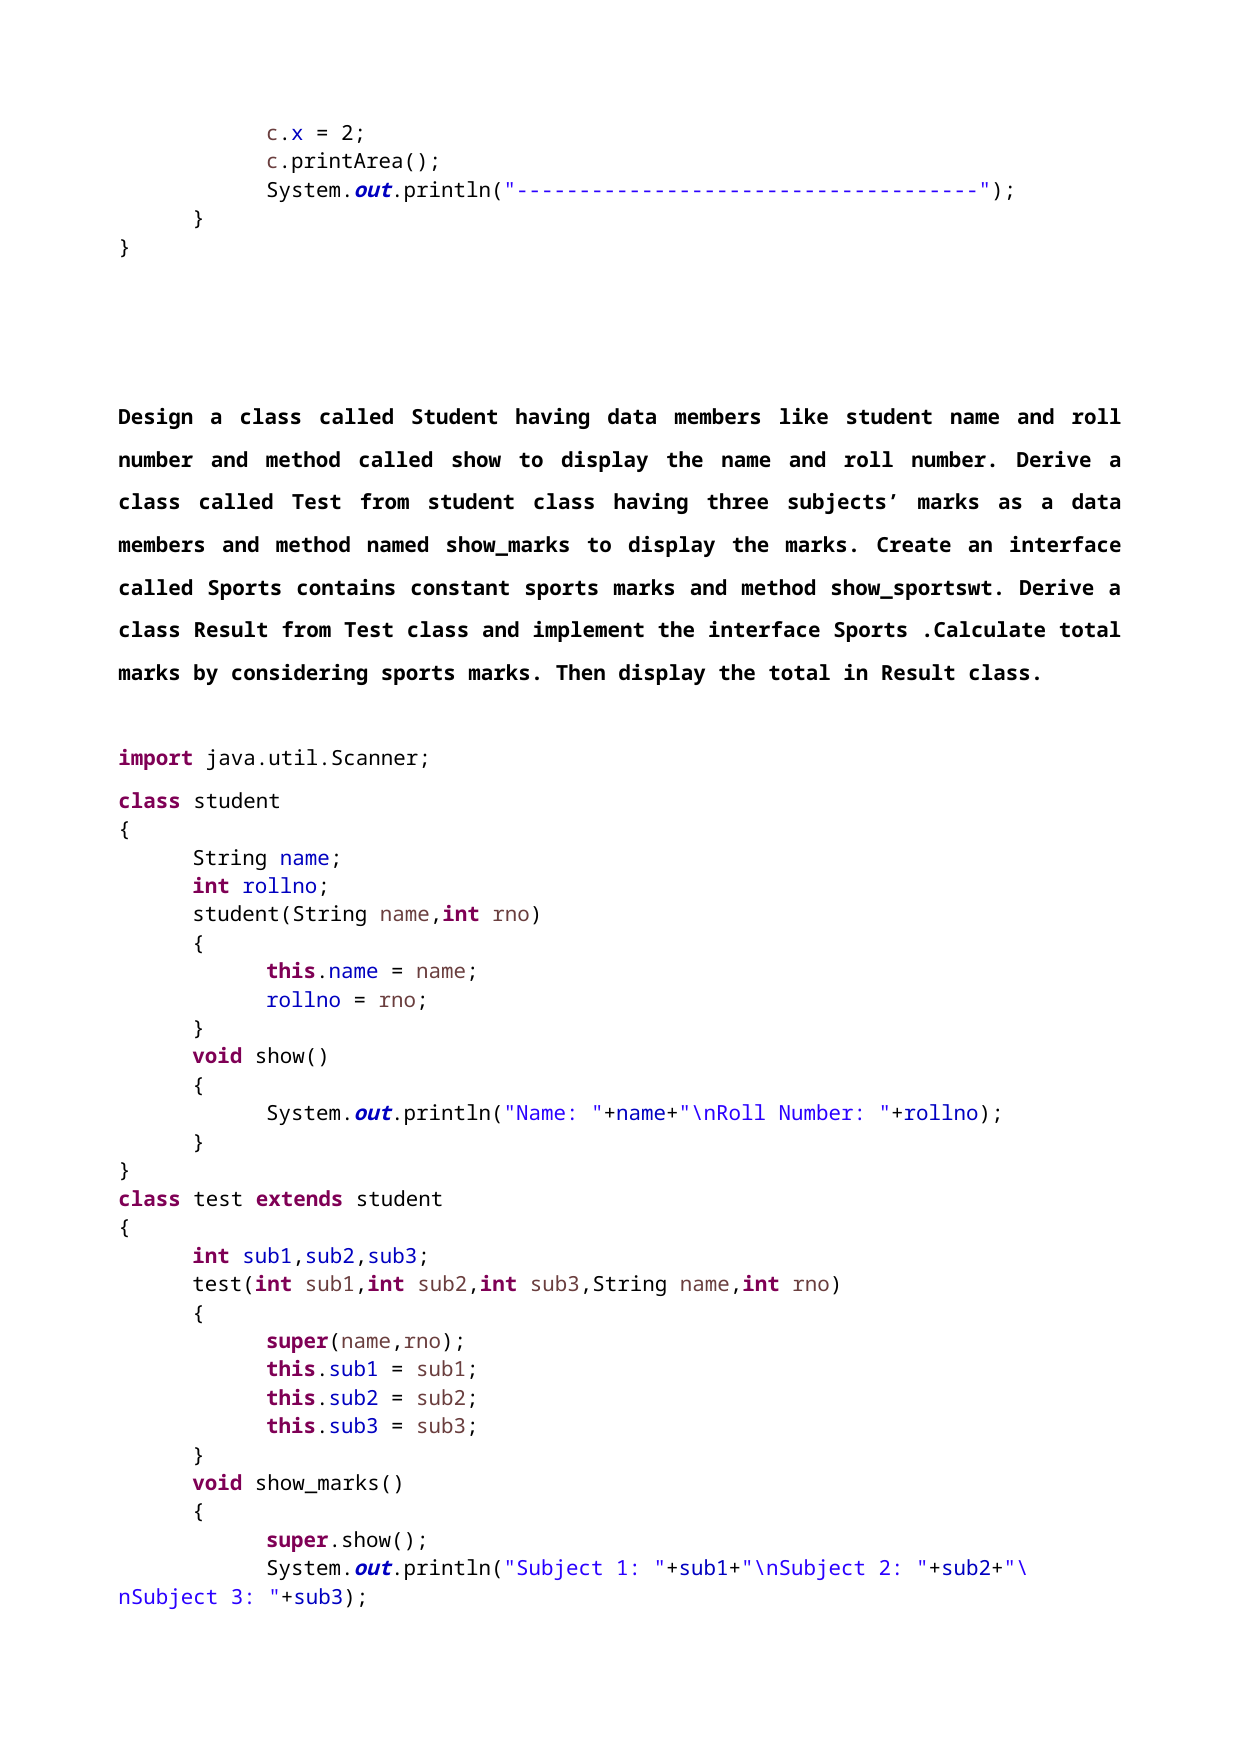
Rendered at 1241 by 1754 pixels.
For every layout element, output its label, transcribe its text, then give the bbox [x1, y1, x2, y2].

text c.printArea(); [118, 147, 1122, 175]
text System.out.println("Name: "+name+"\nRoll Number: "+rollno); [118, 1098, 1122, 1127]
text System.out.println("Subject 1: "+sub1+"\nSubject 2: "+sub2+"\nSubject 3: "+sub3); [118, 1553, 1122, 1610]
text { [118, 1497, 1122, 1525]
text void show_marks() [118, 1468, 1122, 1497]
text Design a class called Student having data members like student name and roll number and method called show to display the name and roll number. Derive a class called Test from student class having three subjects’ marks as a data members and method named show_marks to display the marks. Create an interface called Sports contains constant sports marks and method show_sportswt. Derive a class Result from Test class and implement the interface Sports .Calculate total marks by considering sports marks. Then display the total in Result class. [118, 402, 1122, 686]
text this.name = name; [118, 956, 1122, 985]
text { [118, 1070, 1122, 1098]
text class student [118, 786, 1122, 814]
text this.sub1 = sub1; [118, 1354, 1122, 1383]
text c.x = 2; [118, 118, 1122, 147]
text System.out.println("-------------------------------------"); [118, 175, 1122, 203]
text int rollno; [118, 871, 1122, 899]
text { [118, 1212, 1122, 1241]
text student(String name,int rno) [118, 899, 1122, 928]
text } [118, 1013, 1122, 1042]
text class test extends student [118, 1184, 1122, 1212]
text super.show(); [118, 1525, 1122, 1553]
text { [118, 814, 1122, 843]
text import java.util.Scanner; [118, 743, 1122, 772]
text } [118, 203, 1122, 232]
text { [118, 1298, 1122, 1326]
text { [118, 928, 1122, 956]
text } [118, 232, 1122, 260]
text this.sub2 = sub2; [118, 1383, 1122, 1411]
text } [118, 1440, 1122, 1468]
text void show() [118, 1042, 1122, 1070]
text super(name,rno); [118, 1326, 1122, 1354]
text } [118, 1155, 1122, 1184]
text String name; [118, 843, 1122, 871]
text this.sub3 = sub3; [118, 1411, 1122, 1440]
text test(int sub1,int sub2,int sub3,String name,int rno) [118, 1269, 1122, 1298]
text } [118, 1127, 1122, 1155]
text int sub1,sub2,sub3; [118, 1241, 1122, 1269]
text rollno = rno; [118, 985, 1122, 1013]
